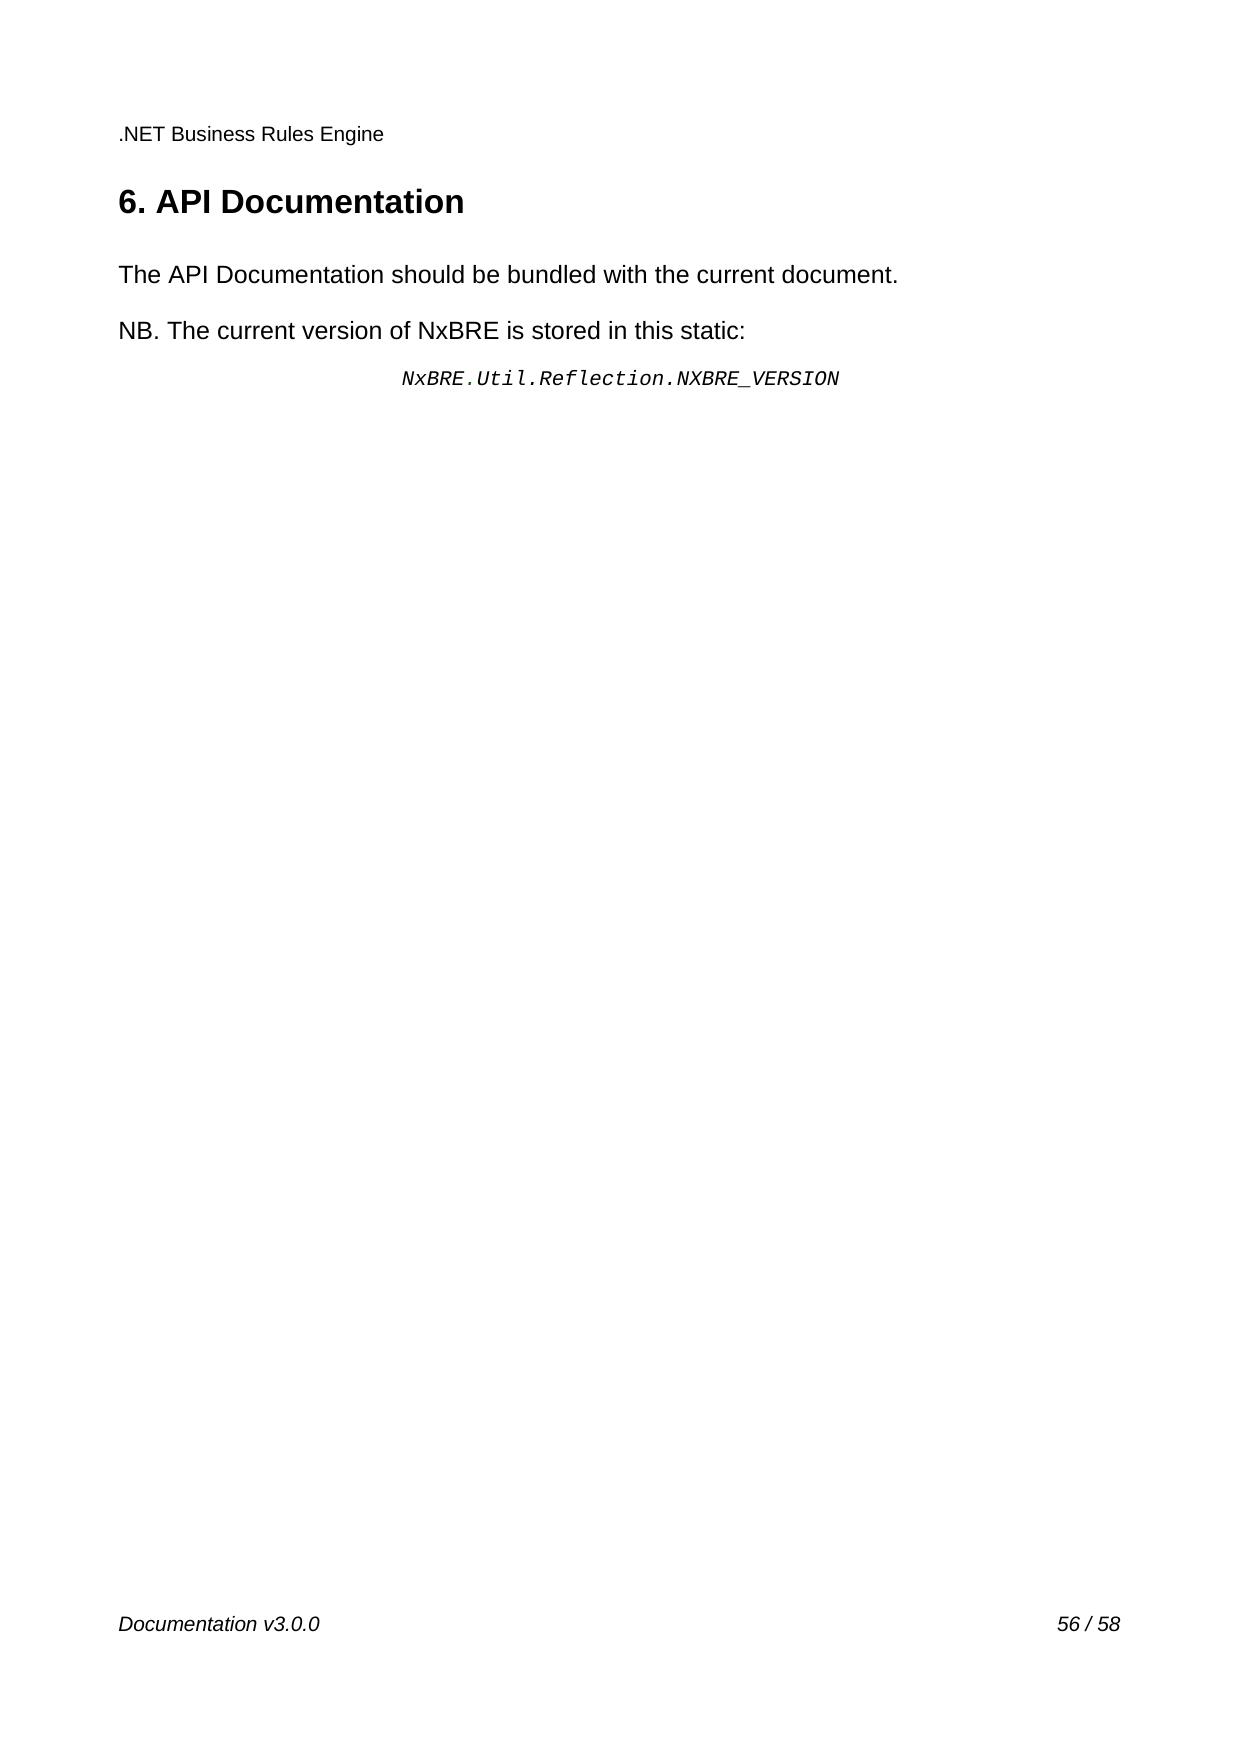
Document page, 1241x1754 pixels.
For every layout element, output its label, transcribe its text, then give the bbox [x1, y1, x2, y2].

subtitle API Documentation [118, 183, 1124, 220]
text NB. The current version of NxBRE is stored in this static: [118, 317, 1124, 345]
text NxBRE.Util.Reflection.NXBRE_VERSION [118, 345, 1124, 392]
text The API Documentation should be bundled with the current document. [118, 261, 1124, 289]
